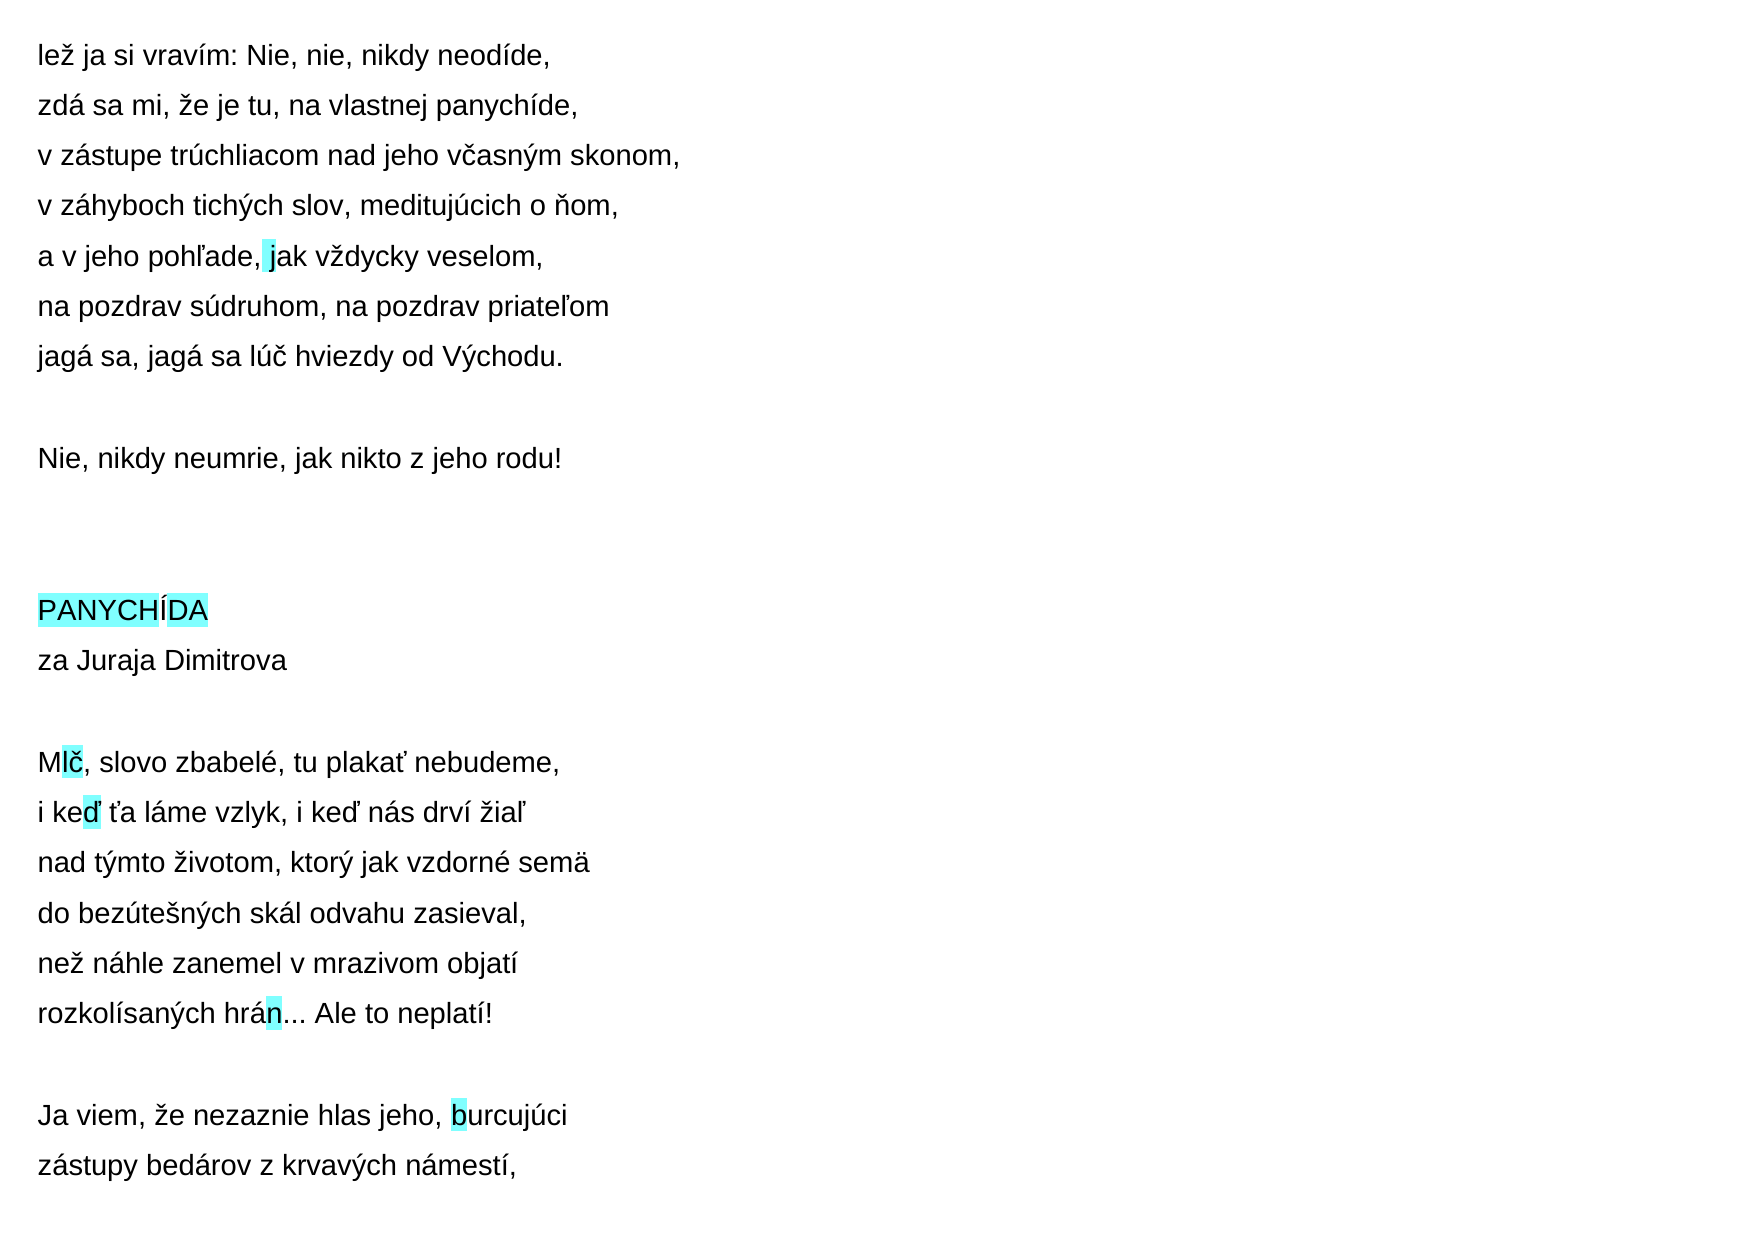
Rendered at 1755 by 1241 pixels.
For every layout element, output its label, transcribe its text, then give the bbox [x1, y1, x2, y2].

text PANYCHÍDA [37, 593, 1148, 627]
text v zástupe trúchliacom nad jeho včasným skonom, [37, 138, 1148, 172]
text i keď ťa láme vzlyk, i keď nás drví žiaľ [37, 795, 1148, 829]
text Ja viem, že nezaznie hlas jeho, burcujúci [37, 1098, 1148, 1131]
text nad týmto životom, ktorý jak vzdorné semä [37, 845, 1148, 879]
text zástupy bedárov z krvavých námestí, [37, 1148, 1148, 1182]
text za Juraja Dimitrova [37, 643, 1148, 677]
text zdá sa mi, že je tu, na vlastnej panychíde, [37, 88, 1148, 121]
text v záhyboch tichých slov, meditujúcich o ňom, [37, 188, 1148, 222]
text Nie, nikdy neumrie, jak nikto z jeho rodu! [37, 441, 1148, 474]
text na pozdrav súdruhom, na pozdrav priateľom [37, 289, 1148, 323]
text rozkolísaných hrán... Ale to neplatí! [37, 996, 1148, 1030]
text a v jeho pohľade, jak vždycky veselom, [37, 239, 1148, 272]
text než náhle zanemel v mrazivom objatí [37, 946, 1148, 979]
text Mlč, slovo zbabelé, tu plakať nebudeme, [37, 745, 1148, 778]
text lež ja si vravím: Nie, nie, nikdy neodíde, [37, 37, 1148, 71]
text jagá sa, jagá sa lúč hviezdy od Východu. [37, 339, 1148, 373]
text do bezútešných skál odvahu zasieval, [37, 896, 1148, 929]
